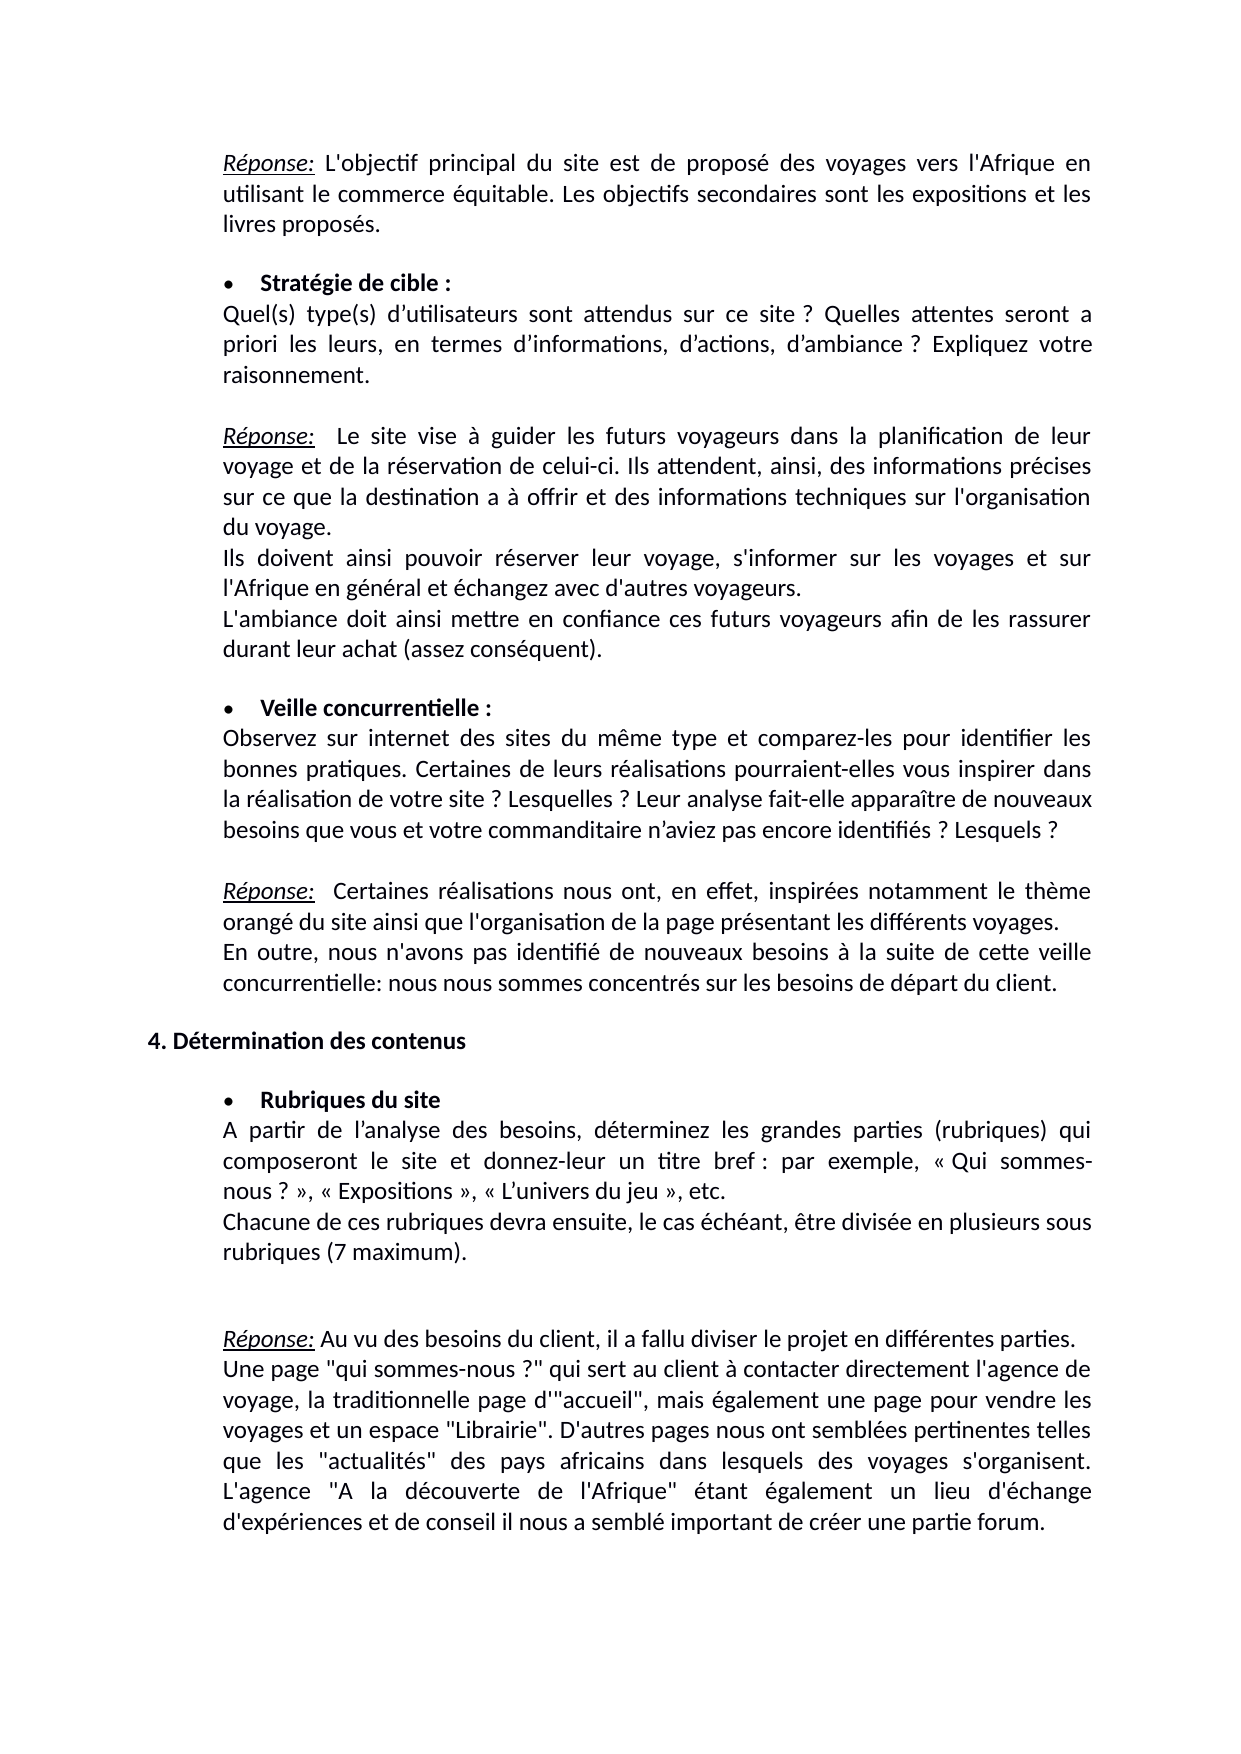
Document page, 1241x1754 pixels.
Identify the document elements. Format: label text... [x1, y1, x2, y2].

text Réponse: Au vu des besoins du client, il a fallu diviser le projet en différentes parties. [223, 1323, 1093, 1353]
text A partir de l’analyse des besoins, déterminez les grandes parties (rubriques) qui composeront le site et donnez-leur un titre bref : par exemple, « Qui sommes-nous ? », « Expositions », « L’univers du jeu », etc. [223, 1114, 1093, 1206]
text Chacune de ces rubriques devra ensuite, le cas échéant, être divisée en plusieurs sous rubriques (7 maximum). [223, 1206, 1093, 1267]
text L'ambiance doit ainsi mettre en confiance ces futurs voyageurs afin de les rassurer durant leur achat (assez conséquent). [223, 603, 1093, 664]
text En outre, nous n'avons pas identifié de nouveaux besoins à la suite de cette veille concurrentielle: nous nous sommes concentrés sur les besoins de départ du client. [223, 936, 1093, 997]
text Ils doivent ainsi pouvoir réserver leur voyage, s'informer sur les voyages et sur l'Afrique en général et échangez avec d'autres voyageurs. [223, 542, 1093, 603]
text Réponse: Certaines réalisations nous ont, en effet, inspirées notamment le thème orangé du site ainsi que l'organisation de la page présentant les différents voyages. [223, 875, 1093, 936]
text 4. Détermination des contenus [148, 1025, 1093, 1056]
text Réponse: Le site vise à guider les futurs voyageurs dans la planification de leur voyage et de la réservation de celui-ci. Ils attendent, ainsi, des informations précises sur ce que la destination a à offrir et des informations techniques sur l'organisation du voyage. [223, 420, 1093, 542]
text Une page "qui sommes-nous ?" qui sert au client à contacter directement l'agence de voyage, la traditionnelle page d'"accueil", mais également une page pour vendre les voyages et un espace "Librairie". D'autres pages nous ont semblées pertinentes telles que les "actualités" des pays africains dans lesquels des voyages s'organisent. L'agence "A la découverte de l'Afrique" étant également un lieu d'échange d'expériences et de conseil il nous a semblé important de créer une partie forum. [223, 1353, 1093, 1537]
text Observez sur internet des sites du même type et comparez-les pour identifier les bonnes pratiques. Certaines de leurs réalisations pourraient-elles vous inspirer dans la réalisation de votre site ? Lesquelles ? Leur analyse fait-elle apparaître de nouveaux besoins que vous et votre commanditaire n’aviez pas encore identifiés ? Lesquels ? [223, 722, 1093, 844]
list Veille concurrentielle : [185, 692, 1093, 722]
list Rubriques du site [185, 1084, 1093, 1114]
list Stratégie de cible : [185, 267, 1093, 298]
text Réponse: L'objectif principal du site est de proposé des voyages vers l'Afrique en utilisant le commerce équitable. Les objectifs secondaires sont les expositions et les livres proposés. [223, 148, 1093, 239]
text Quel(s) type(s) d’utilisateurs sont attendus sur ce site ? Quelles attentes seront a priori les leurs, en termes d’informations, d’actions, d’ambiance ? Expliquez votre raisonnement. [223, 298, 1093, 389]
